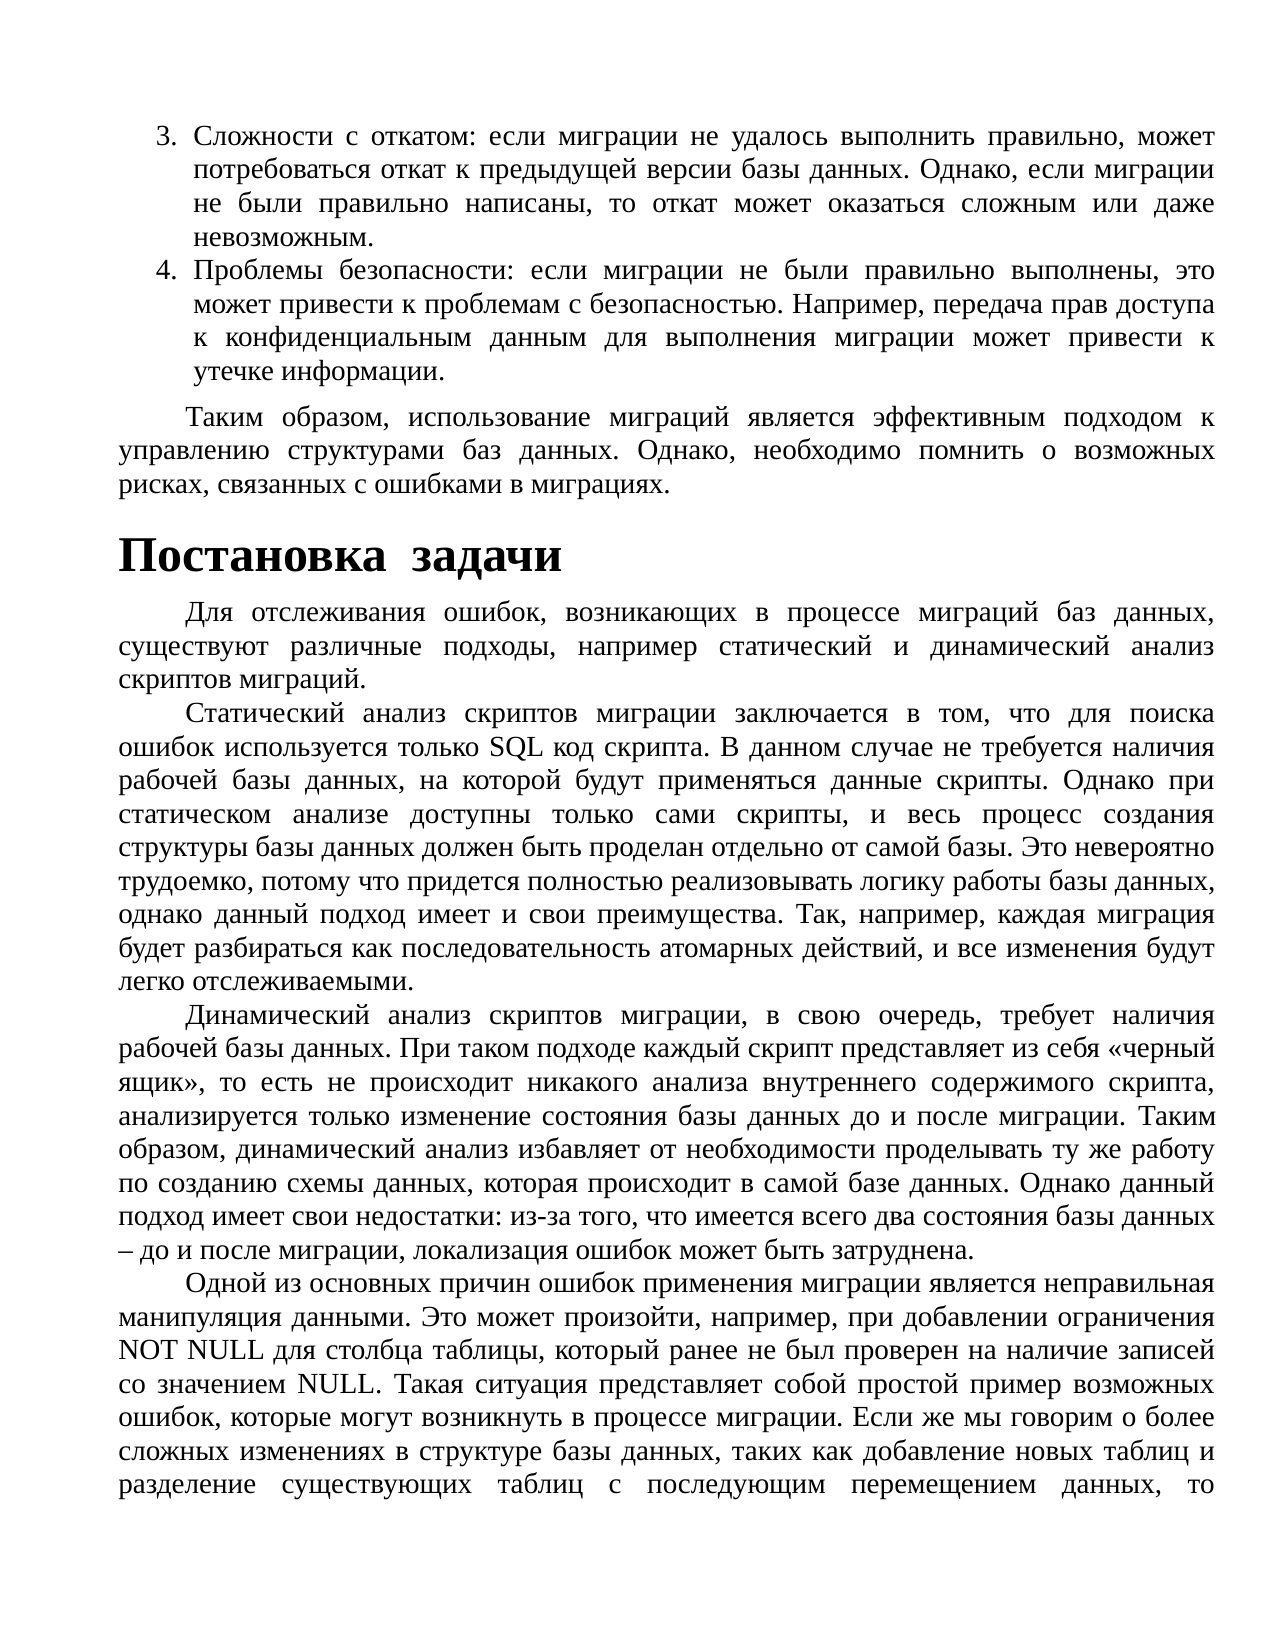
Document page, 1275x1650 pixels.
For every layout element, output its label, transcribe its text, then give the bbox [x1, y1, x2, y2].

list Статический анализ скриптов миграции заключается в том, что для поиска ошибок используется только SQL код скрипта. В данном случае не требуется наличия рабочей базы данных, на которой будут применяться данные скрипты. Однако при статическом анализе доступны только сами скрипты, и весь процесс создания структуры базы данных должен быть проделан отдельно от самой базы. Это невероятно трудоемко, потому что придется полностью реализовывать логику работы базы данных, однако данный подход имеет и свои преимущества. Так, например, каждая миграция будет разбираться как последовательность атомарных действий, и все изменения будут легко отслеживаемыми. [118, 695, 1216, 997]
subtitle Постановка задачи [118, 524, 1216, 582]
list Динамический анализ скриптов миграции, в свою очередь, требует наличия рабочей базы данных. При таком подходе каждый скрипт представляет из себя «черный ящик», то есть не происходит никакого анализа внутреннего содержимого скрипта, анализируется только изменение состояния базы данных до и после миграции. Таким образом, динамический анализ избавляет от необходимости проделывать ту же работу по созданию схемы данных, которая происходит в самой базе данных. Однако данный подход имеет свои недостатки: из-за того, что имеется всего два состояния базы данных – до и после миграции, локализация ошибок может быть затруднена. [118, 997, 1216, 1265]
list Для отслеживания ошибок, возникающих в процессе миграций баз данных, существуют различные подходы, например статический и динамический анализ скриптов миграций. [118, 594, 1216, 695]
list Проблемы безопасности: если миграции не были правильно выполнены, это может привести к проблемам с безопасностью. Например, передача прав доступа к конфиденциальным данным для выполнения миграции может привести к утечке информации. [156, 252, 1216, 386]
list Одной из основных причин ошибок применения миграции является неправильная манипуляция данными. Это может произойти, например, при добавлении ограничения NOT NULL для столбца таблицы, который ранее не был проверен на наличие записей со значением NULL. Такая ситуация представляет собой простой пример возможных ошибок, которые могут возникнуть в процессе миграции. Если же мы говорим о более сложных изменениях в структуре базы данных, таких как добавление новых таблиц и разделение существующих таблиц с последующим перемещением данных, то [118, 1265, 1216, 1500]
list Сложности с откатом: если миграции не удалось выполнить правильно, может потребоваться откат к предыдущей версии базы данных. Однако, если миграции не были правильно написаны, то откат может оказаться сложным или даже невозможным. [156, 118, 1216, 252]
text Таким образом, использование миграций является эффективным подходом к управлению структурами баз данных. Однако, необходимо помнить о возможных рисках, связанных с ошибками в миграциях. [118, 399, 1216, 499]
